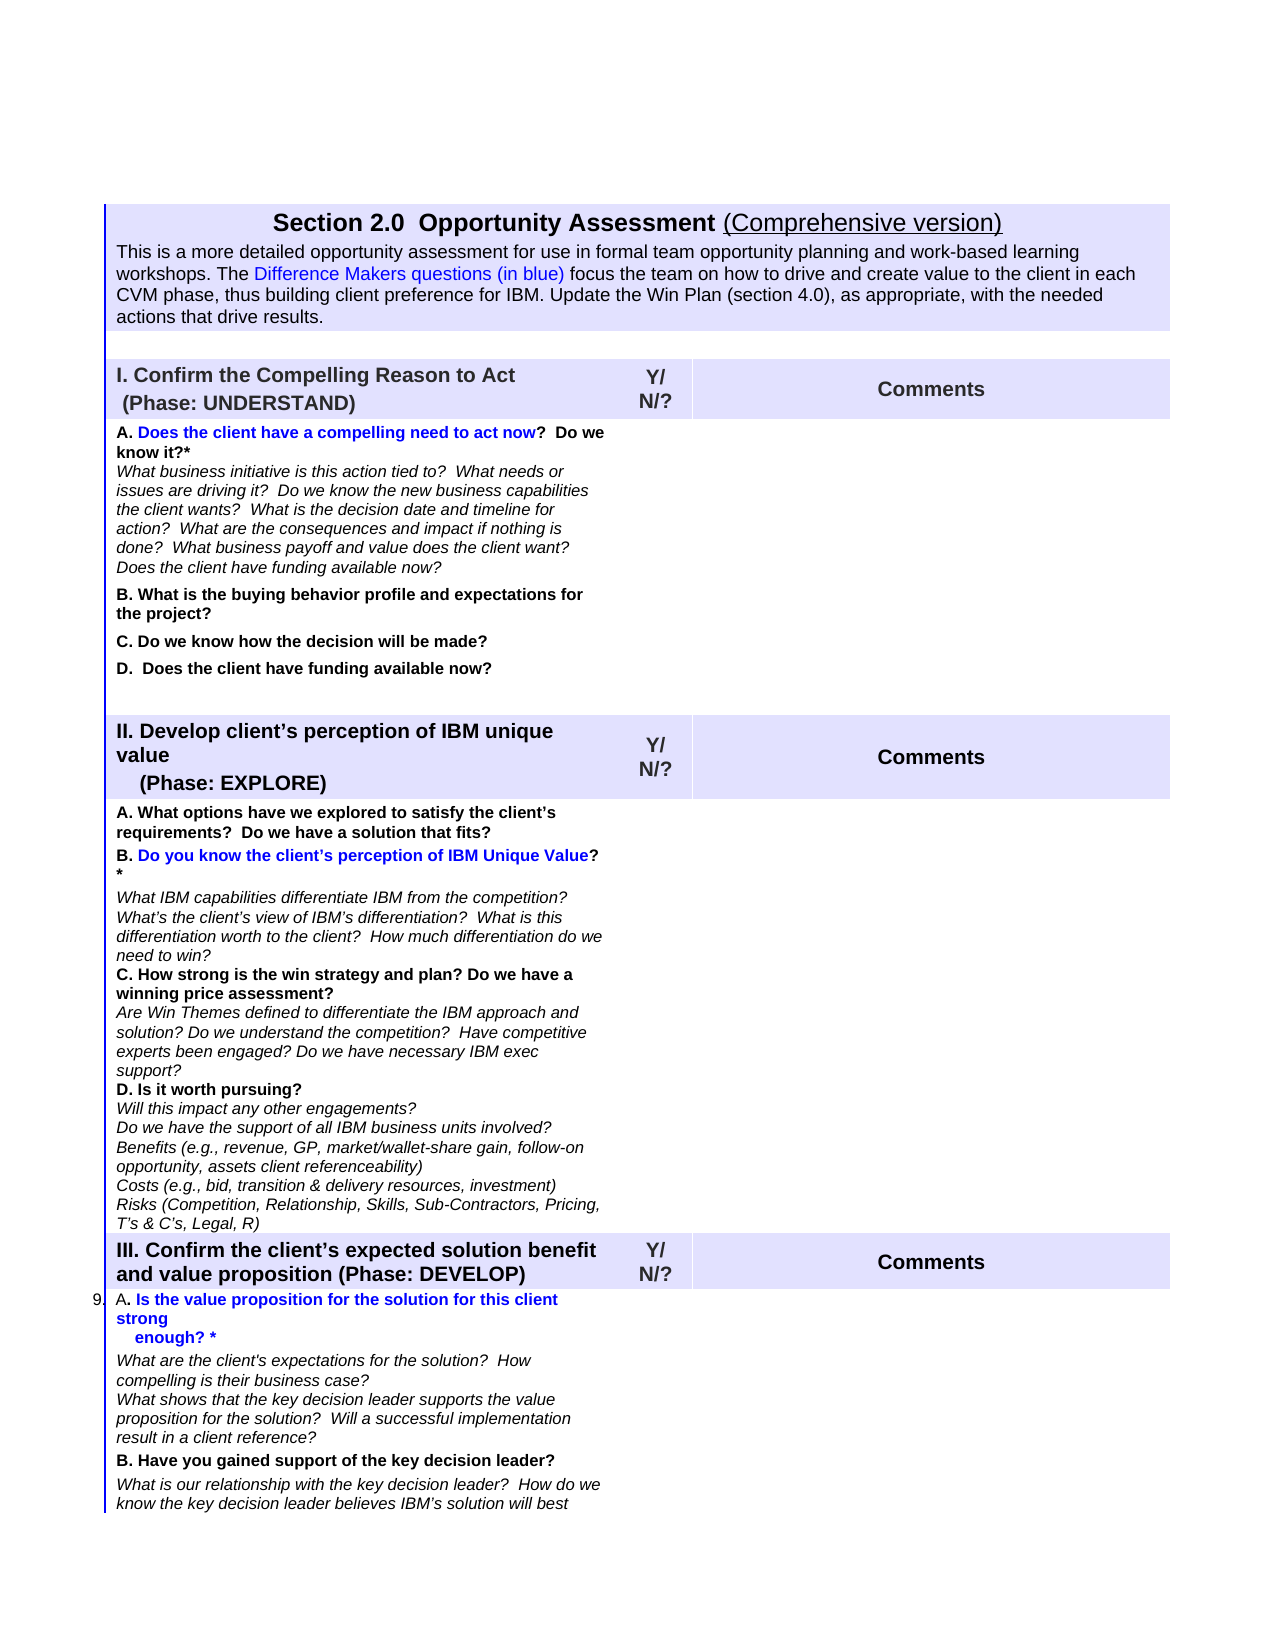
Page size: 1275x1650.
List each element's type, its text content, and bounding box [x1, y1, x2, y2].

table_cell Comments [693, 359, 1170, 419]
table_cell [618, 683, 692, 715]
table_cell B. What is the buying behavior profile and expectations for the project? [106, 581, 618, 627]
table_cell C. How strong is the win strategy and plan? Do we have a winning price assessment? Are Win Themes defined to differentiate the IBM approach and solution? Do we understand the competition? Have competitive experts been engaged? Do we have necessary IBM exec support? [106, 965, 618, 1080]
table_cell [693, 1447, 1170, 1513]
table_cell III. Confirm the client’s expected solution benefit and value proposition (Phase: DEVELOP) [106, 1233, 618, 1289]
table_cell Comments [693, 1233, 1170, 1289]
table_cell [106, 331, 1170, 359]
table_cell [618, 628, 692, 655]
table_cell [693, 628, 1170, 655]
table_cell D. Is it worth pursuing? Will this impact any other engagements? Do we have the support of all IBM business units involved? Benefits (e.g., revenue, GP, market/wallet-share gain, follow-on opportunity, assets client referenceability) Costs (e.g., bid, transition & delivery resources, investment) Risks (Competition, Relationship, Skills, Sub-Contractors, Pricing, T’s & C’s, Legal, R) [106, 1080, 618, 1233]
table_cell A. Does the client have a compelling need to act now? Do we know it?* What business initiative is this action tied to? What needs or issues are driving it? Do we know the new business capabilities the client wants? What is the decision date and timeline for action? What are the consequences and impact if nothing is done? What business payoff and value does the client want? Does the client have funding available now? [106, 419, 618, 581]
table_cell [693, 419, 1170, 581]
table_cell I. Confirm the Compelling Reason to Act (Phase: UNDERSTAND) [106, 359, 618, 419]
table_cell [618, 842, 692, 965]
table_cell [618, 655, 692, 682]
table_cell [618, 419, 692, 581]
table_cell [693, 655, 1170, 682]
table_cell [693, 581, 1170, 627]
table_cell Y/N/? [618, 1233, 692, 1289]
table_cell [693, 799, 1170, 842]
table_cell [618, 581, 692, 627]
table_cell B. Have you gained support of the key decision leader? What is our relationship with the key decision leader? How do we know the key decision leader believes IBM’s solution will best [106, 1447, 618, 1513]
table_cell 10. 9. A. Is the value proposition for the solution for this client strong enough? * What are the client's expectations for the solution? How compelling is their business case? What shows that the key decision leader supports the value proposition for the solution? Will a successful implementation result in a client reference? [106, 1290, 618, 1447]
table_cell A. What options have we explored to satisfy the client’s requirements? Do we have a solution that fits? [106, 799, 618, 842]
table_cell [693, 965, 1170, 1080]
table_cell [618, 1290, 692, 1447]
table_cell [693, 1080, 1170, 1233]
table_cell D. Does the client have funding available now? [106, 655, 618, 682]
table_cell [106, 683, 618, 715]
table_cell Y/N/? [618, 359, 692, 419]
table_cell II. Develop client’s perception of IBM unique value (Phase: EXPLORE) [106, 715, 618, 799]
table_cell [618, 965, 692, 1080]
table_cell [693, 1290, 1170, 1447]
table_cell [618, 1080, 692, 1233]
table_cell [618, 1447, 692, 1513]
table_cell [693, 683, 1170, 715]
table_cell Comments [693, 715, 1170, 799]
table_cell Y/N/? [618, 715, 692, 799]
table_cell C. Do we know how the decision will be made? [106, 628, 618, 655]
table_cell [693, 842, 1170, 965]
table_cell [618, 799, 692, 842]
table_header Section 2.0 Opportunity Assessment (Comprehensive version) This is a more detailed opportunity assessment for use in formal team opportunity planning and work-based learning workshops. The Difference Makers questions (in blue) focus the team on how to drive and create value to the client in each CVM phase, thus building client preference for IBM. Update the Win Plan (section 4.0), as appropriate, with the needed actions that drive results. [106, 204, 1170, 331]
table_cell B. Do you know the client’s perception of IBM Unique Value? * What IBM capabilities differentiate IBM from the competition? What’s the client’s view of IBM’s differentiation? What is this differentiation worth to the client? How much differentiation do we need to win? [106, 842, 618, 965]
